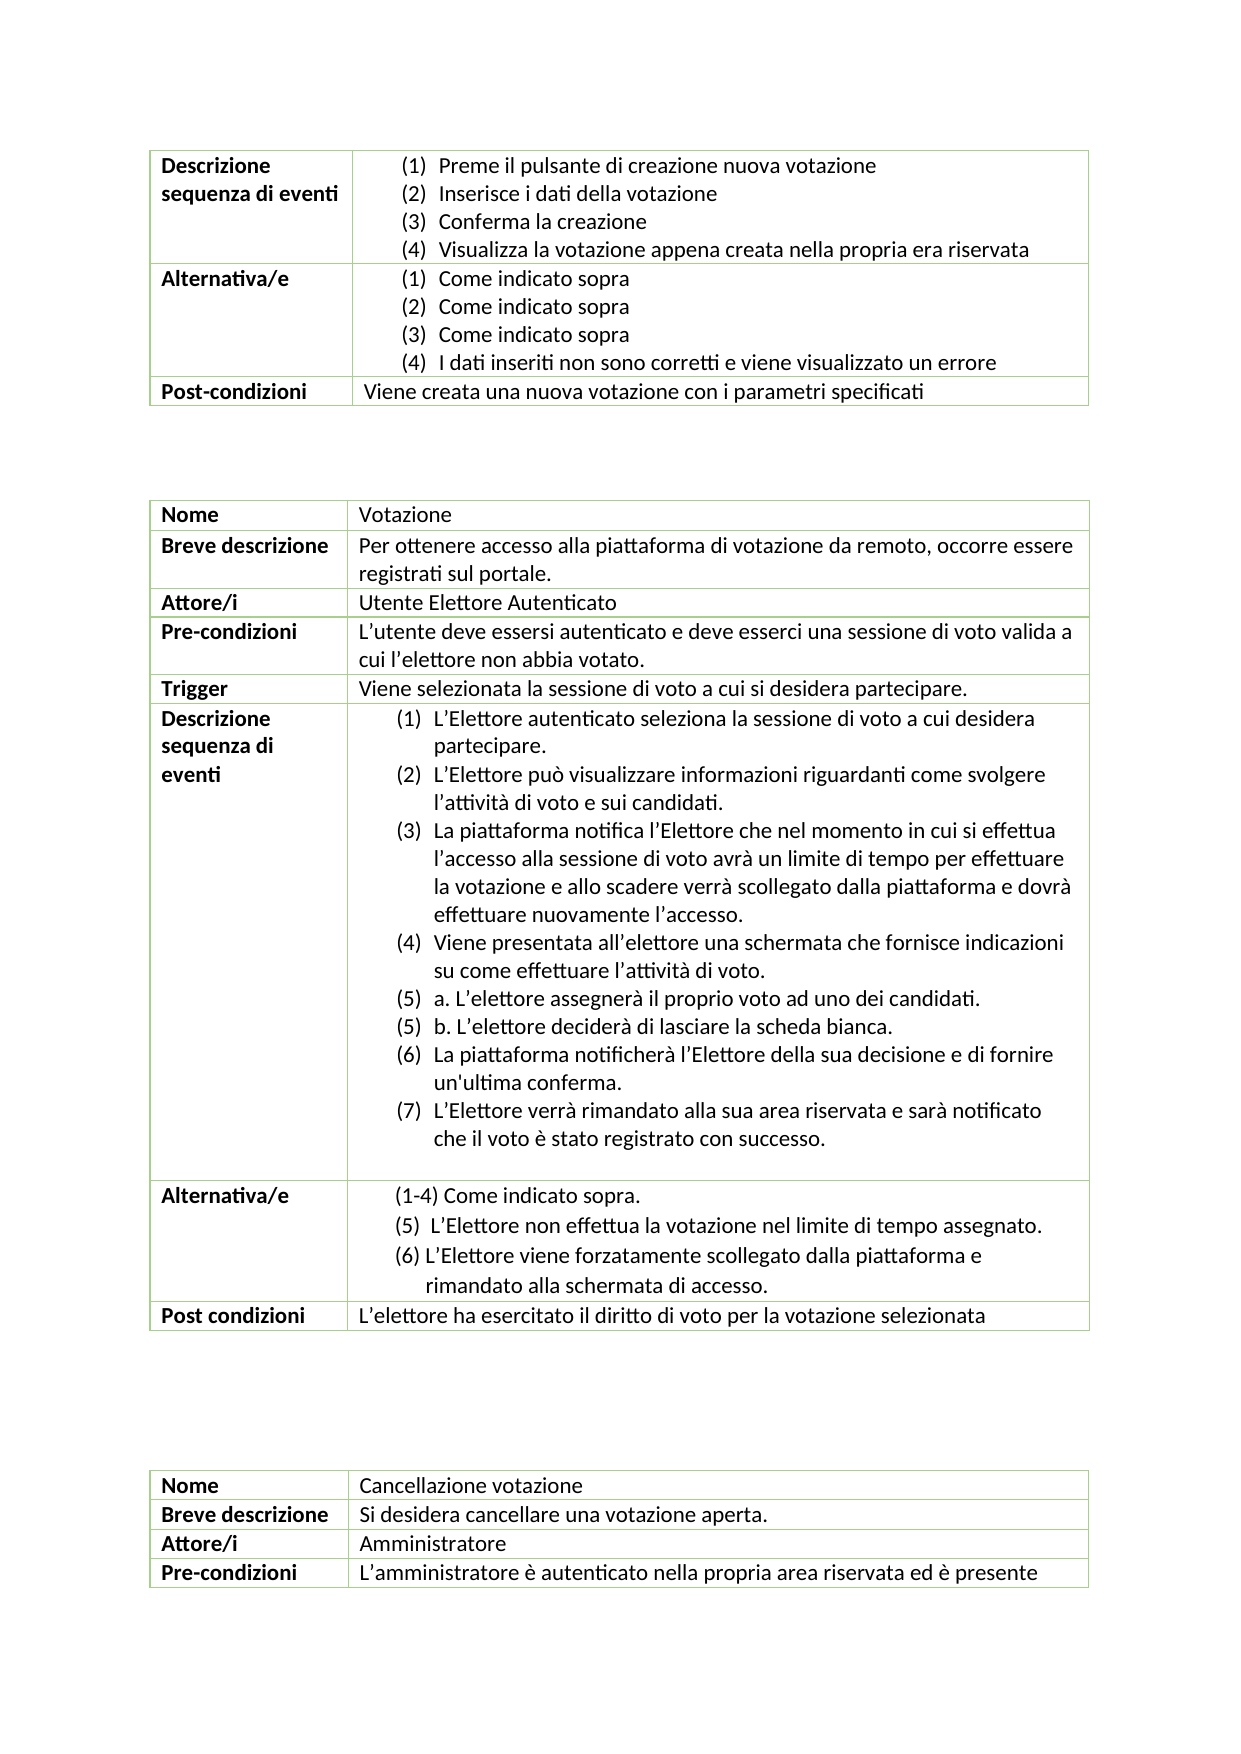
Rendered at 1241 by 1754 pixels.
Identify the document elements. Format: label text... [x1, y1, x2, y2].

table_cell Breve descrizione [151, 531, 347, 587]
table_cell Per ottenere accesso alla piattaforma di votazione da remoto, occorre essere registrati sul portale. [348, 531, 1089, 587]
table_header Votazione [348, 501, 1089, 530]
table_cell (1-4) Come indicato sopra. (5) L’Elettore non effettua la votazione nel limite di tempo assegnato. (6) L’Elettore viene forzatamente scollegato dalla piattaforma e rimandato alla schermata di accesso. [348, 1181, 1089, 1301]
table_cell L’elettore ha esercitato il diritto di voto per la votazione selezionata [348, 1302, 1089, 1329]
table_header Nome [151, 501, 347, 530]
table_cell Come indicato sopra Come indicato sopra Come indicato sopra I dati inseriti non sono corretti e viene visualizzato un errore [353, 264, 1088, 376]
table_cell Attore/i [151, 1530, 348, 1557]
table_cell Descrizione sequenza di eventi [151, 151, 352, 263]
table_cell Si desidera cancellare una votazione aperta. [349, 1500, 1088, 1528]
table_cell Alternativa/e [151, 264, 352, 376]
table_cell Alternativa/e [151, 1181, 347, 1301]
table_cell Amministratore [349, 1530, 1088, 1557]
table_cell Trigger [151, 675, 347, 703]
table_cell L’Elettore autenticato seleziona la sessione di voto a cui desidera partecipare. L’Elettore può visualizzare informazioni riguardanti come svolgere l’attività di voto e sui candidati. La piattaforma notifica l’Elettore che nel momento in cui si effettua l’accesso alla sessione di voto avrà un limite di tempo per effettuare la votazione e allo scadere verrà scollegato dalla piattaforma e dovrà effettuare nuovamente l’accesso. Viene presentata all’elettore una schermata che fornisce indicazioni su come effettuare l’attività di voto. a. L’elettore assegnerà il proprio voto ad uno dei candidati. b. L’elettore deciderà di lasciare la scheda bianca. La piattaforma notificherà l’Elettore della sua decisione e di fornire un'ultima conferma. L’Elettore verrà rimandato alla sua area riservata e sarà notificato che il voto è stato registrato con successo. [348, 704, 1089, 1180]
table_header Cancellazione votazione [349, 1471, 1088, 1499]
table_cell L’amministratore è autenticato nella propria area riservata ed è presente [349, 1559, 1088, 1587]
table_cell Pre-condizioni [151, 1559, 348, 1587]
table_cell Viene creata una nuova votazione con i parametri specificati [353, 377, 1088, 405]
table_cell Preme il pulsante di creazione nuova votazione Inserisce i dati della votazione Conferma la creazione Visualizza la votazione appena creata nella propria era riservata [353, 151, 1088, 263]
table_header Nome [151, 1471, 348, 1499]
table_cell Post condizioni [151, 1302, 347, 1329]
table_cell Descrizione sequenza di eventi [151, 704, 347, 1180]
table_cell Pre-condizioni [151, 618, 347, 673]
table_cell Breve descrizione [151, 1500, 348, 1528]
table_cell Post-condizioni [151, 377, 352, 405]
table_cell Utente Elettore Autenticato [348, 589, 1089, 616]
table_cell Viene selezionata la sessione di voto a cui si desidera partecipare. [348, 675, 1089, 703]
table_cell Attore/i [151, 589, 347, 616]
table_cell L’utente deve essersi autenticato e deve esserci una sessione di voto valida a cui l’elettore non abbia votato. [348, 618, 1089, 673]
